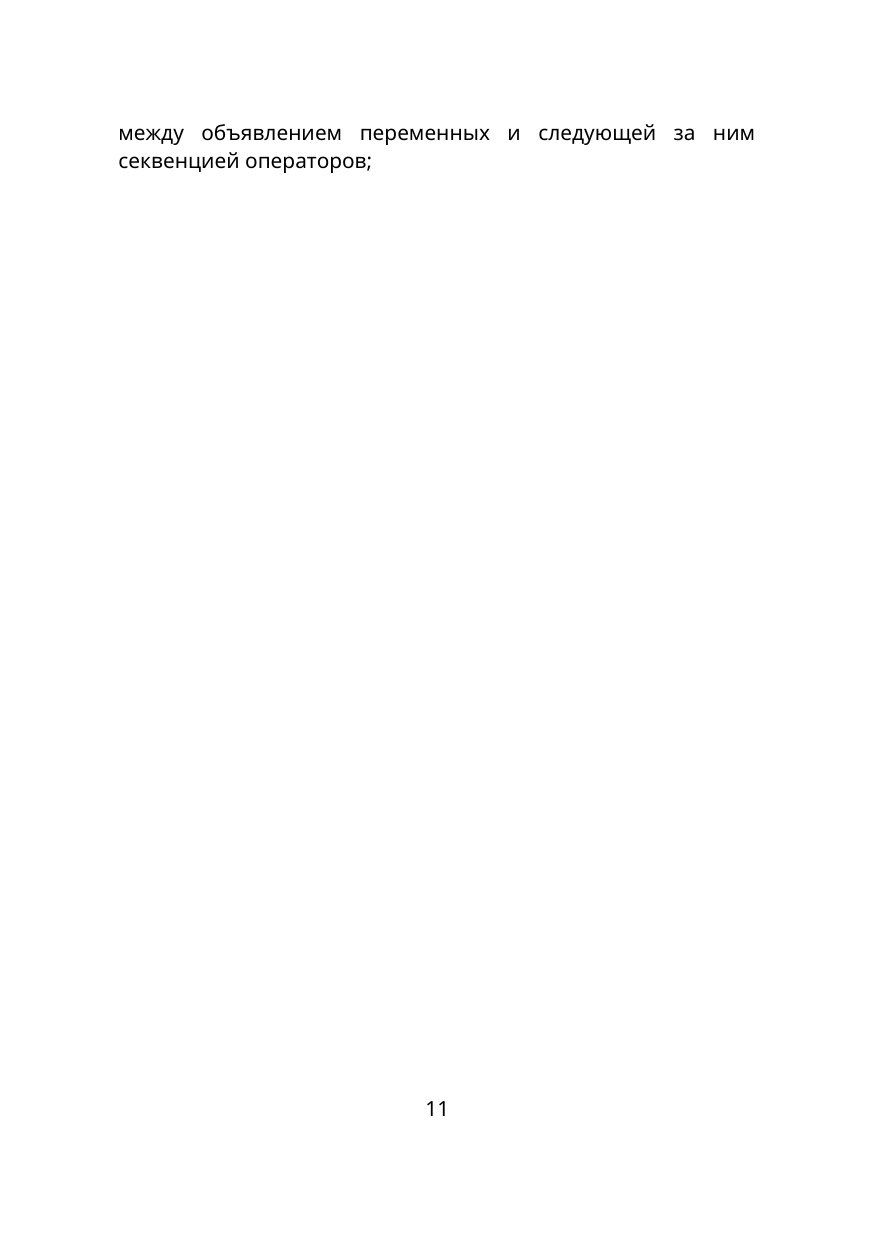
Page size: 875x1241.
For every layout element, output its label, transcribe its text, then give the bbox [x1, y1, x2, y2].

text между объявлением переменных и следующей за ним секвенцией операторов; [118, 118, 756, 175]
